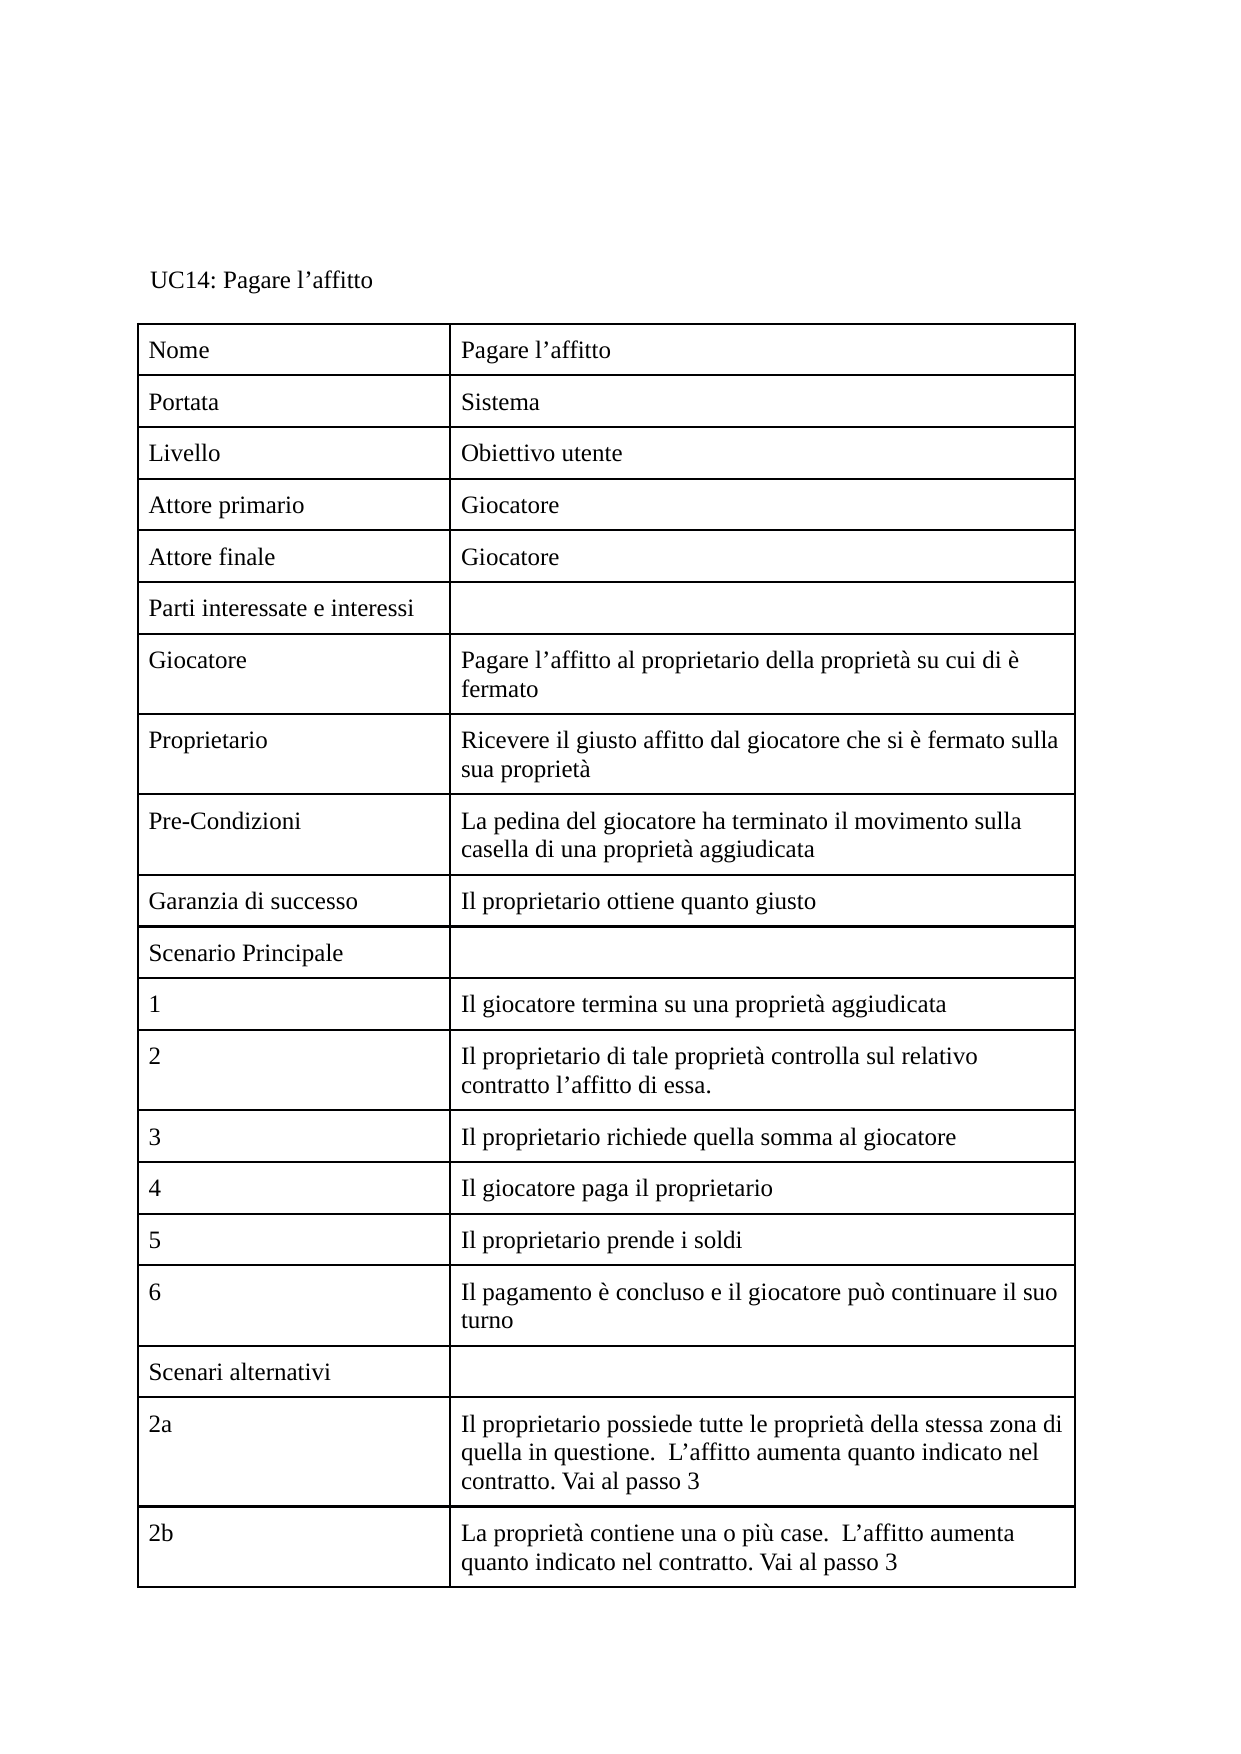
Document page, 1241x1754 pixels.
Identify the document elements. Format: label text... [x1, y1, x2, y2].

table_cell Portata [139, 376, 449, 426]
text UC14: Pagare l’affitto [150, 265, 1090, 294]
table_cell [451, 583, 1074, 632]
table_cell Attore primario [139, 480, 449, 529]
table_cell 6 [139, 1266, 449, 1344]
table_cell Proprietario [139, 715, 449, 793]
table_cell Giocatore [451, 480, 1074, 529]
table_cell Scenari alternativi [139, 1347, 449, 1396]
table_header Nome [139, 325, 449, 374]
table_cell Il proprietario ottiene quanto giusto [451, 876, 1074, 925]
table_cell Il giocatore termina su una proprietà aggiudicata [451, 979, 1074, 1029]
table_cell Scenario Principale [139, 928, 449, 977]
table_cell Il proprietario di tale proprietà controlla sul relativo contratto l’affitto di essa. [451, 1031, 1074, 1109]
table_cell 5 [139, 1215, 449, 1264]
table_cell 1 [139, 979, 449, 1029]
table_cell La pedina del giocatore ha terminato il movimento sulla casella di una proprietà aggiudicata [451, 795, 1074, 874]
table_cell 4 [139, 1163, 449, 1212]
table_cell Garanzia di successo [139, 876, 449, 925]
table_cell Pagare l’affitto al proprietario della proprietà su cui di è fermato [451, 635, 1074, 713]
table_cell Ricevere il giusto affitto dal giocatore che si è fermato sulla sua proprietà [451, 715, 1074, 793]
table_cell Il giocatore paga il proprietario [451, 1163, 1074, 1212]
table_cell 2 [139, 1031, 449, 1109]
table_cell Parti interessate e interessi [139, 583, 449, 632]
table_cell Attore finale [139, 531, 449, 581]
table_header Pagare l’affitto [451, 325, 1074, 374]
table_cell Giocatore [451, 531, 1074, 581]
table_cell Sistema [451, 376, 1074, 426]
table_cell 2b [139, 1508, 449, 1586]
table_cell [451, 928, 1074, 977]
table_cell Il pagamento è concluso e il giocatore può continuare il suo turno [451, 1266, 1074, 1344]
table_cell Obiettivo utente [451, 428, 1074, 477]
table_cell Il proprietario richiede quella somma al giocatore [451, 1111, 1074, 1161]
table_cell Livello [139, 428, 449, 477]
table_cell 2a [139, 1398, 449, 1505]
table_cell Pre-Condizioni [139, 795, 449, 874]
table_cell La proprietà contiene una o più case. L’affitto aumenta quanto indicato nel contratto. Vai al passo 3 [451, 1508, 1074, 1586]
table_cell Il proprietario possiede tutte le proprietà della stessa zona di quella in questione. L’affitto aumenta quanto indicato nel contratto. Vai al passo 3 [451, 1398, 1074, 1505]
table_cell [451, 1347, 1074, 1396]
table_cell 3 [139, 1111, 449, 1161]
table_cell Il proprietario prende i soldi [451, 1215, 1074, 1264]
table_cell Giocatore [139, 635, 449, 713]
